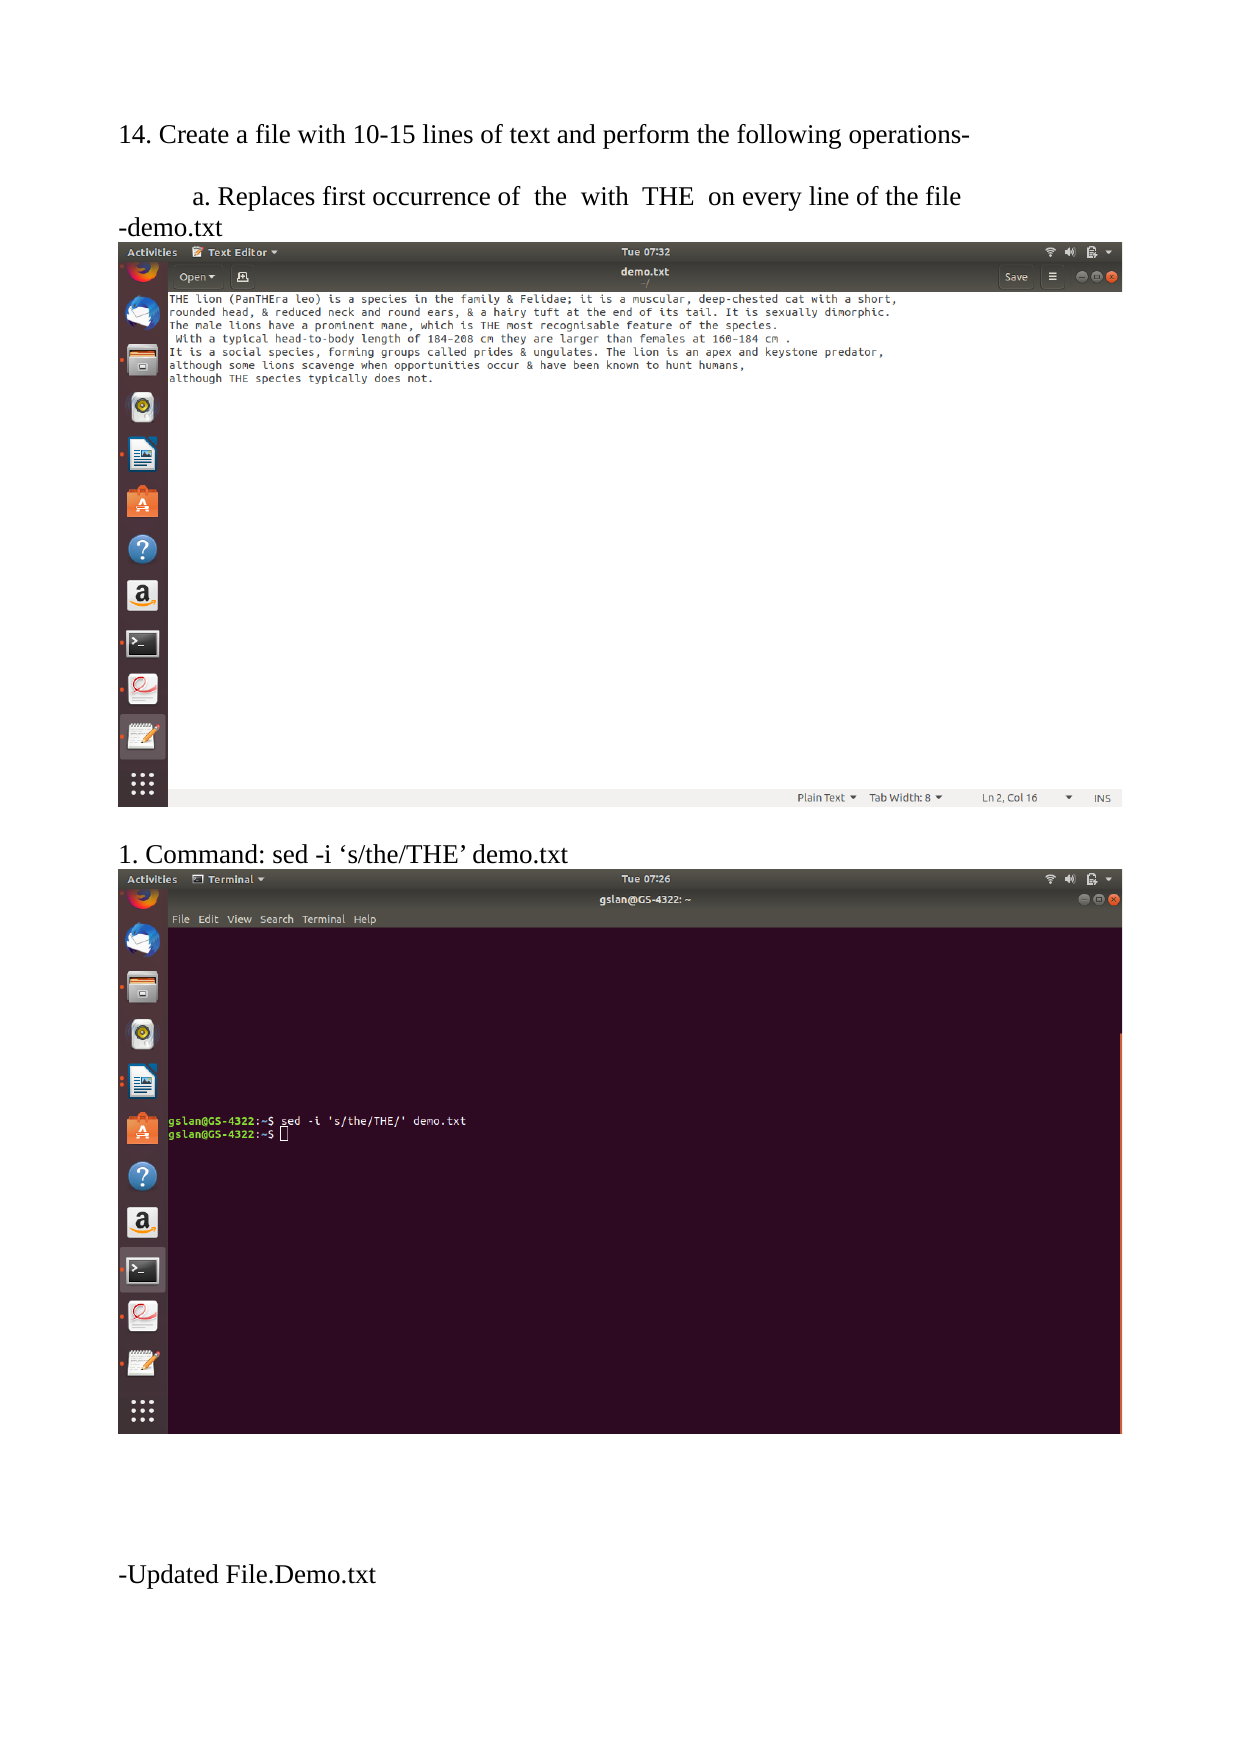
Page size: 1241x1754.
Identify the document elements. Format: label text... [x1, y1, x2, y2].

text a. Replaces first occurrence of ​ the ​ with ​ THE ​ on every line of the file [118, 180, 1122, 212]
text 14. Create a file with 10-15 lines of text and perform the following operations- [118, 118, 1122, 149]
text -demo.txt [118, 212, 1122, 242]
picture [118, 242, 1123, 807]
text -Updated File.Demo.txt [118, 1558, 1122, 1589]
text 1. Command: sed -i ‘s/the/THE’ demo.txt [118, 838, 1122, 869]
picture [118, 869, 1123, 1434]
